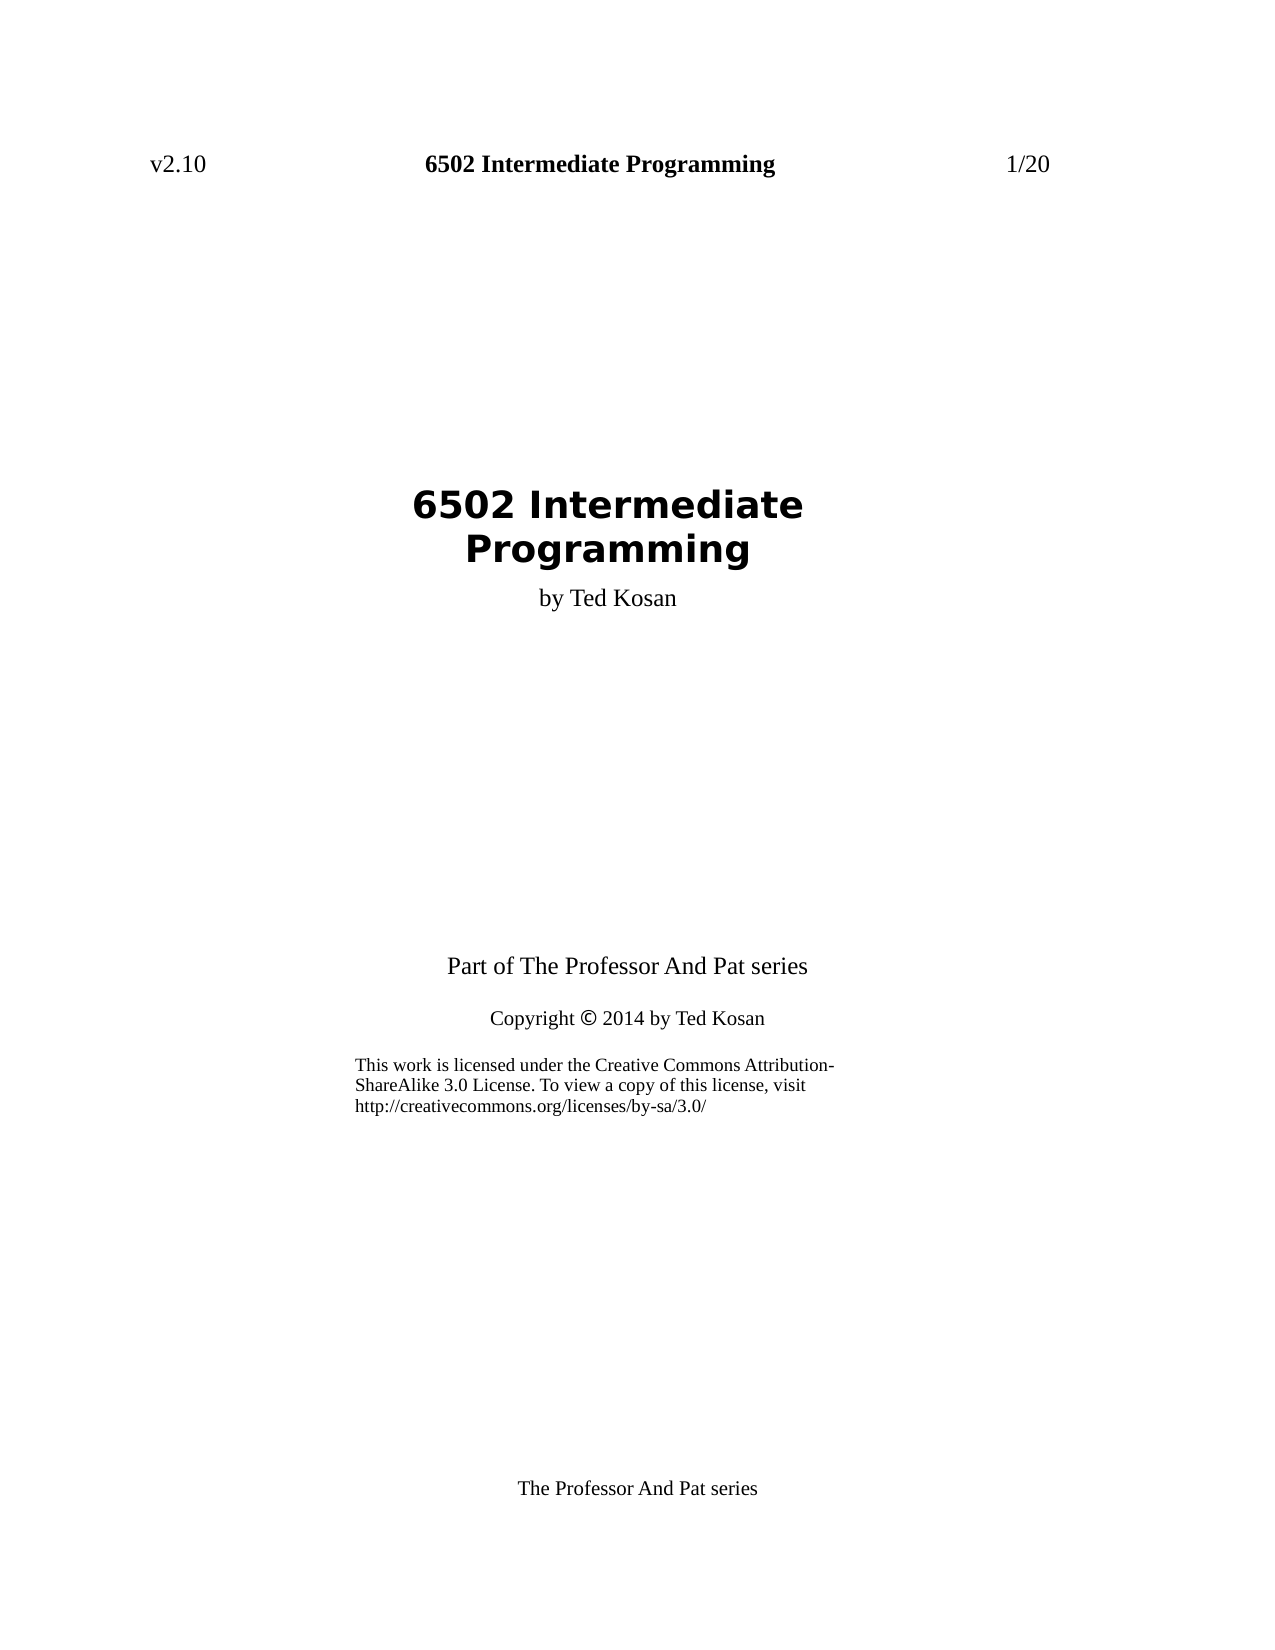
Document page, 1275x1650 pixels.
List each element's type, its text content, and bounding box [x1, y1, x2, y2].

text This work is licensed under the Creative Commons Attribution-ShareAlike 3.0 License. To view a copy of this license, visit http://creativecommons.org/licenses/by-sa/3.0/ [355, 1054, 900, 1116]
text by Ted Kosan [391, 584, 824, 611]
text Copyright © 2014 by Ted Kosan [355, 1003, 900, 1031]
subtitle 6502 Intermediate Programming [391, 484, 824, 571]
text Part of The Professor And Pat series [355, 952, 900, 980]
